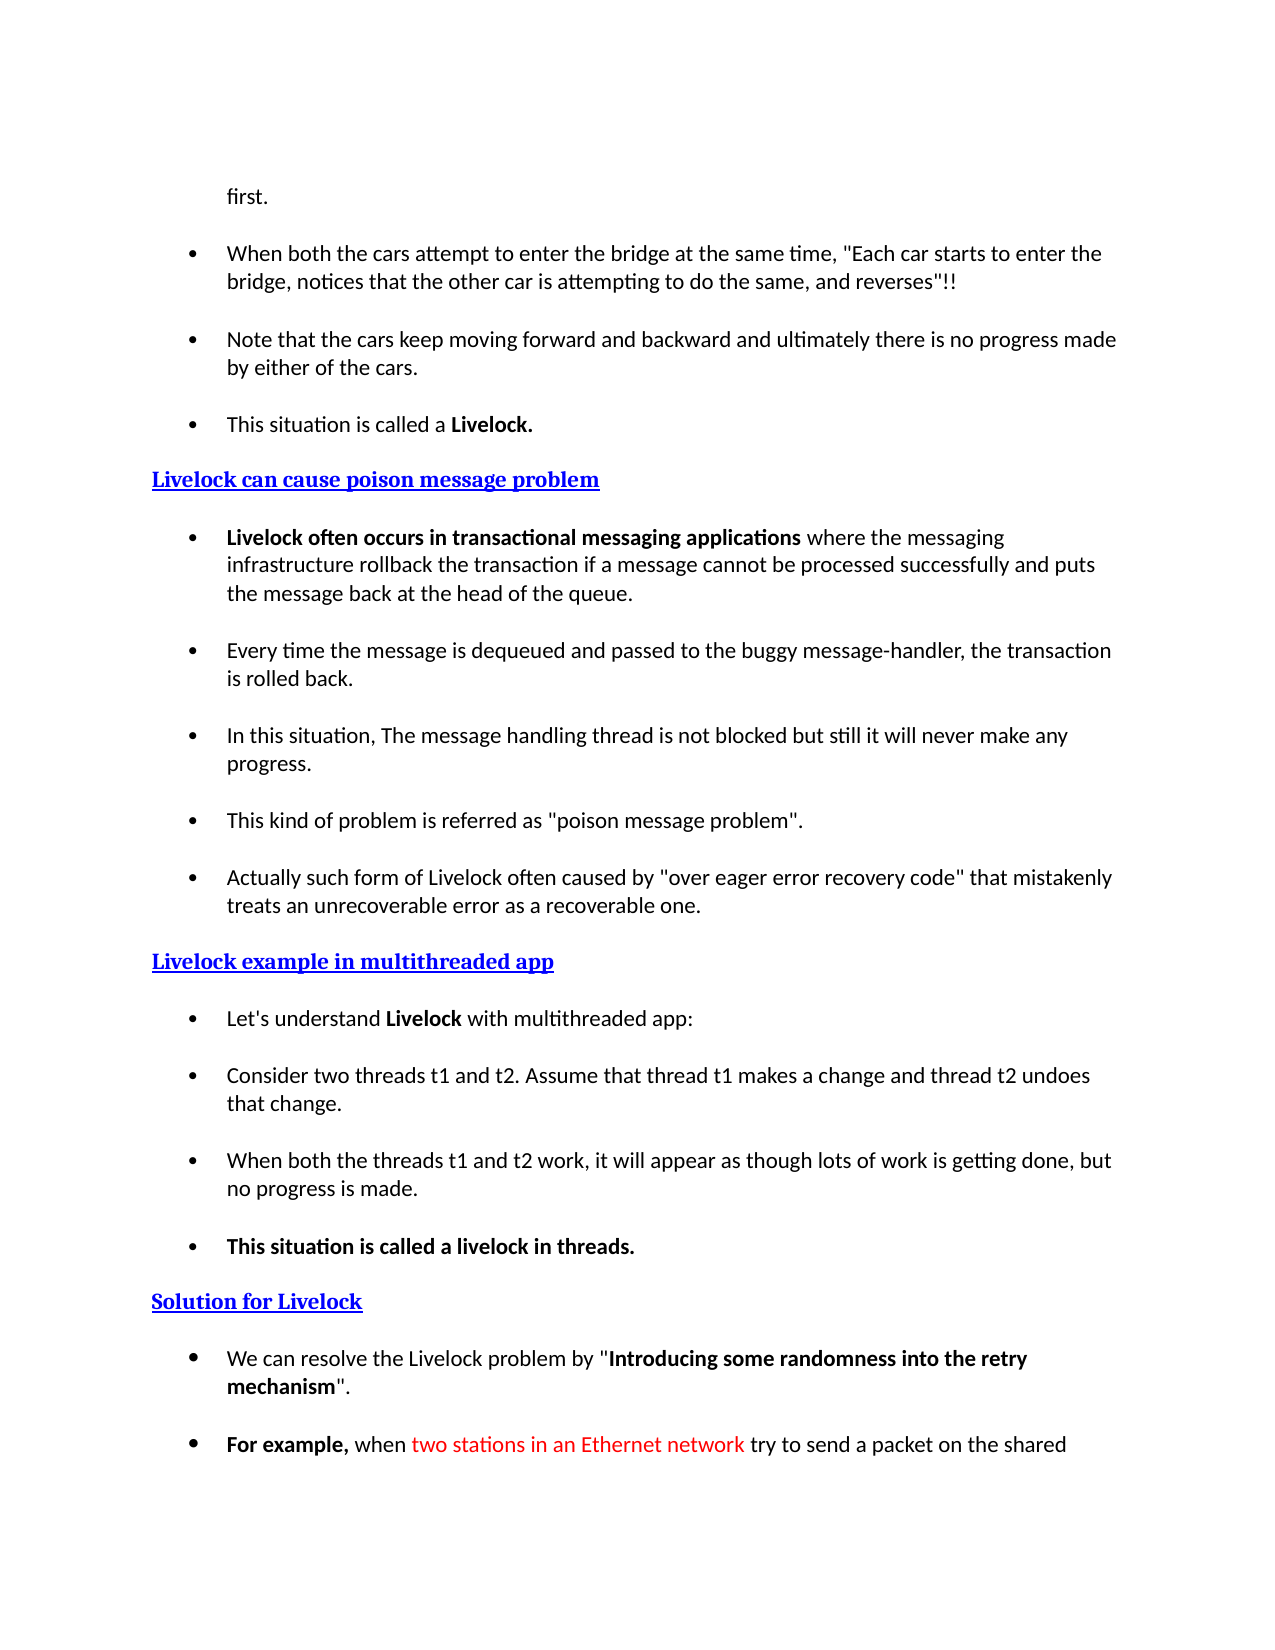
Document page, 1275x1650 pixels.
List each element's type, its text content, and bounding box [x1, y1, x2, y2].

table_header Synchronization can lead to a number of liveness problems like : Deadlock, Livelock & Lock-Starvation. Synchronization can cause Livelock issues where threads continuously fail to gain a particular lock. What is LiveLock Livelock is one kind of liveness failure in which a non-blocked thread cannot make any progress because it keeps retrying an operation that will always fail. Livelock realtime example Let's understand Livelock with realtime example: There are two robotic cars that are programmed to automatically drive in the road. There is a possibility that two robotic cars reach the two opposite ends of a narrow bridge and that bridge is very narrow and only one car can pass through at a time. These robotic cars are programmed such that they should wait for the other car to pass through first. When both the cars attempt to enter the bridge at the same time, "Each car starts to enter the bridge, notices that the other car is attempting to do the same, and reverses"!! Note that the cars keep moving forward and backward and ultimately there is no progress made by either of the cars. This situation is called a Livelock. Livelock can cause poison message problem Livelock often occurs in transactional messaging applications where the messaging infrastructure rollback the transaction if a message cannot be processed successfully and puts the message back at the head of the queue. Every time the message is dequeued and passed to the buggy message-handler, the transaction is rolled back. In this situation, The message handling thread is not blocked but still it will never make any progress. This kind of problem is referred as "poison message problem". Actually such form of Livelock often caused by "over eager error recovery code" that mistakenly treats an unrecoverable error as a recoverable one. Livelock example in multithreaded app Let's understand Livelock with multithreaded app: Consider two threads t1 and t2. Assume that thread t1 makes a change and thread t2 undoes that change. When both the threads t1 and t2 work, it will appear as though lots of work is getting done, but no progress is made. This situation is called a livelock in threads. Solution for Livelock We can resolve the Livelock problem by "Introducing some randomness into the retry mechanism". For example, when two stations in an Ethernet network try to send a packet on the shared carrier at the same time, the packets collide. And later, The stations detect the collision and each retries to send their packet again. If they each retry exactly one second later, they collide over and over and neither packet ever goes out even if there is plenty of available bandwidth. To avoid this problem we can make each wait-time to includes a random component. Retrying with random wait-time can be equally effective for avoiding Livelock in concurrent applications. [150, 152, 1122, 1459]
